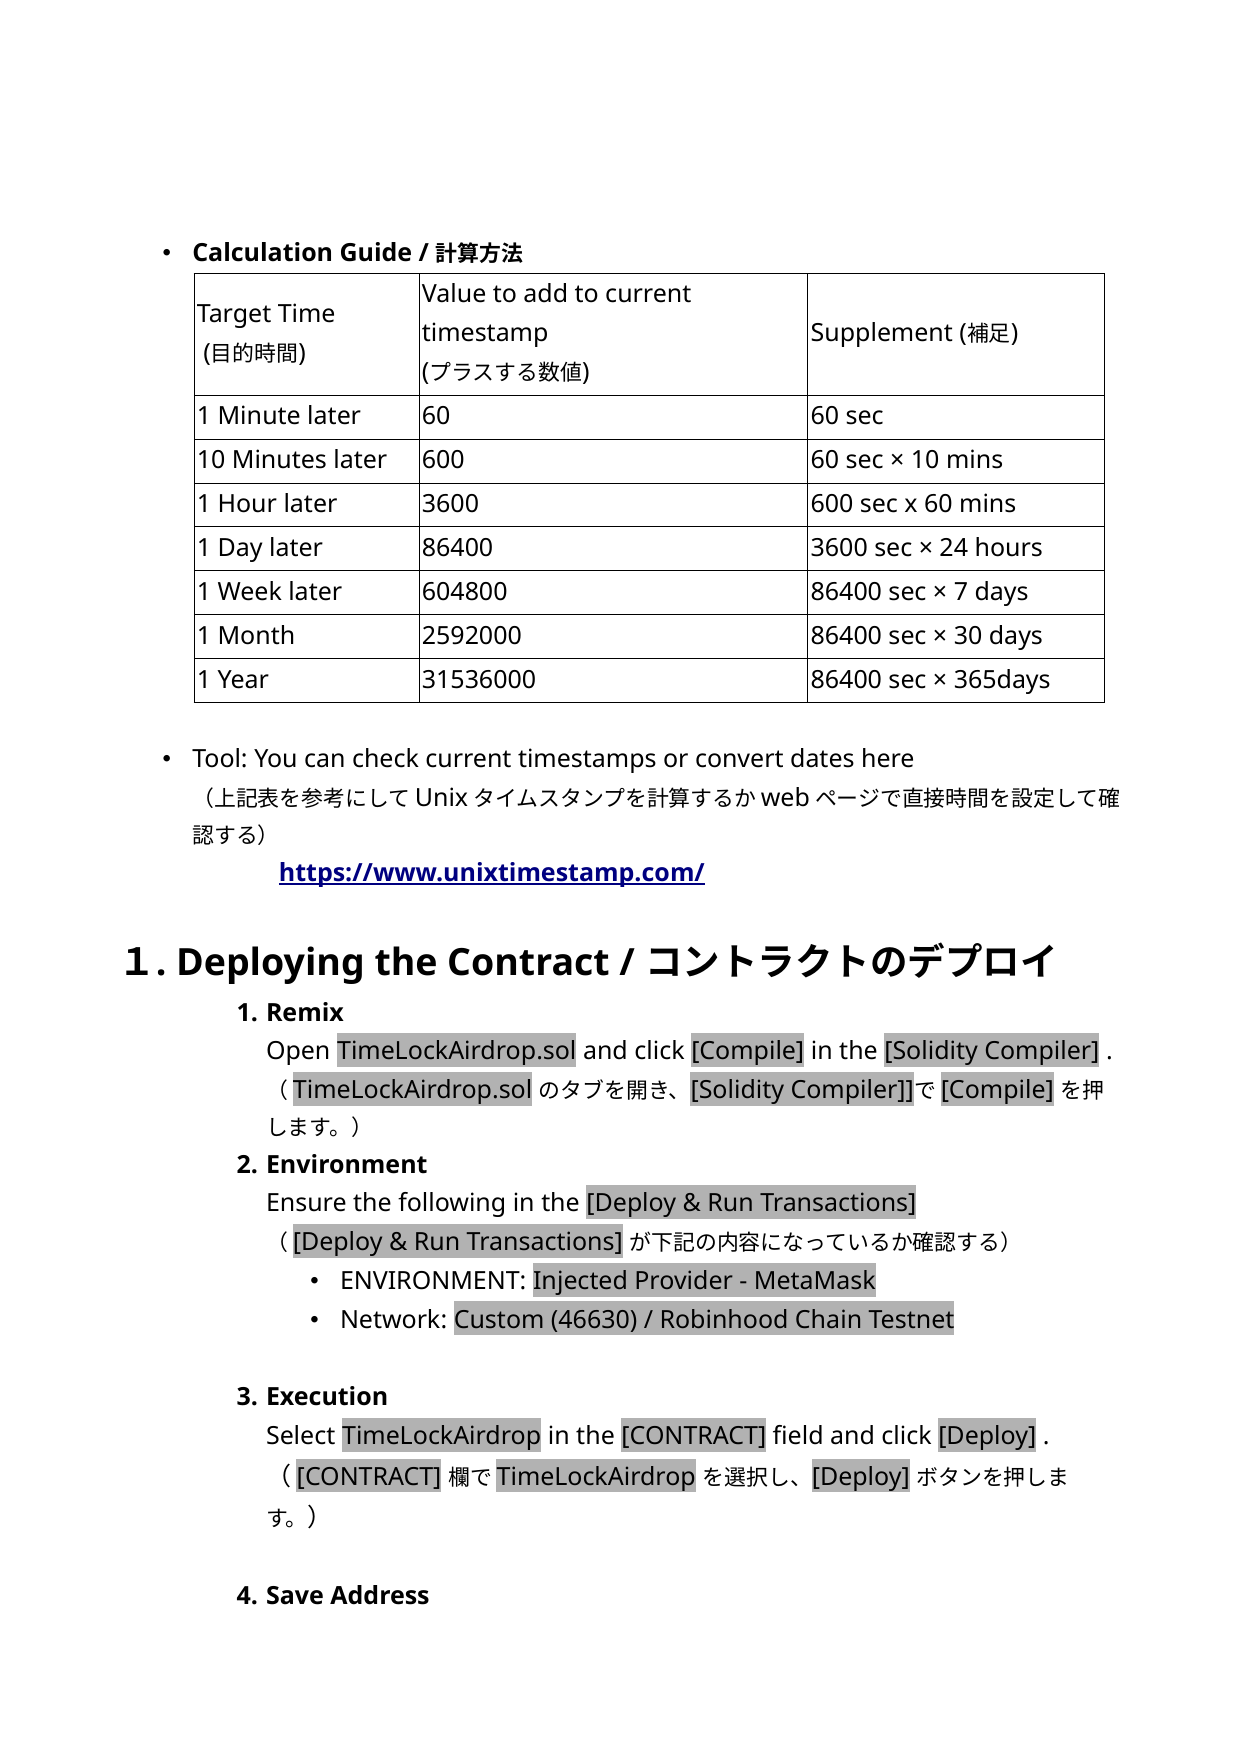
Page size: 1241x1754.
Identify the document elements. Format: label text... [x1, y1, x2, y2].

list Environment [236, 1146, 1122, 1180]
table_header Supplement (補足) [808, 274, 1104, 394]
list Tool: You can check current timestamps or convert dates here [162, 741, 1122, 775]
list （上記表を参考にしてUnixタイムスタンプを計算するかwebページで直接時間を設定して確認する） https://www.unixtimestamp.com/ [162, 780, 1122, 889]
table_cell 600 sec x 60 mins [808, 484, 1104, 526]
table_cell 86400 sec × 7 days [808, 571, 1104, 614]
table_cell 1 Year [195, 659, 419, 702]
list Open TimeLockAirdrop.sol and click [Compile] in the [Solidity Compiler] . [236, 1033, 1122, 1067]
table_cell 1 Week later [195, 571, 419, 614]
list Save Address [236, 1577, 1122, 1612]
list Network: Custom (46630) / Robinhood Chain Testnet [310, 1301, 1122, 1335]
table_cell 1 Month [195, 615, 419, 658]
list Execution [236, 1379, 1122, 1413]
table_cell 3600 [420, 484, 807, 526]
list Remix [236, 994, 1122, 1028]
table_cell 86400 [420, 527, 807, 570]
table_cell 86400 sec × 365days [808, 659, 1104, 702]
table_header Target Time (目的時間) [195, 274, 419, 394]
table_cell 31536000 [420, 659, 807, 702]
table_cell 1 Hour later [195, 484, 419, 526]
list Ensure the following in the [Deploy & Run Transactions] [236, 1185, 1122, 1219]
table_cell 3600 sec × 24 hours [808, 527, 1104, 570]
list ENVIRONMENT: Injected Provider - MetaMask [310, 1262, 1122, 1297]
list （ [Deploy & Run Transactions] が下記の内容になっているか確認する） [236, 1224, 1122, 1258]
table_cell 10 Minutes later [195, 440, 419, 482]
table_cell 1 Minute later [195, 396, 419, 438]
table_cell 604800 [420, 571, 807, 614]
table_cell 60 sec [808, 396, 1104, 438]
list Select TimeLockAirdrop in the [CONTRACT] field and click [Deploy] . [236, 1417, 1122, 1452]
subtitle １. Deploying the Contract / コントラクトのデプロイ [118, 932, 1122, 987]
table_header Value to add to current timestamp (プラスする数値) [420, 274, 807, 394]
table_cell 2592000 [420, 615, 807, 658]
table_cell 60 [420, 396, 807, 438]
list （ TimeLockAirdrop.sol のタブを開き、[Solidity Compiler]]で [Compile] を押します。） [236, 1072, 1122, 1142]
table_cell 1 Day later [195, 527, 419, 570]
table_cell 60 sec × 10 mins [808, 440, 1104, 482]
table_cell 86400 sec × 30 days [808, 615, 1104, 658]
table_cell 600 [420, 440, 807, 482]
list Calculation Guide / 計算方法 [162, 234, 1122, 268]
list （ [CONTRACT] 欄で TimeLockAirdrop を選択し、[Deploy] ボタンを押します。） [236, 1456, 1122, 1534]
